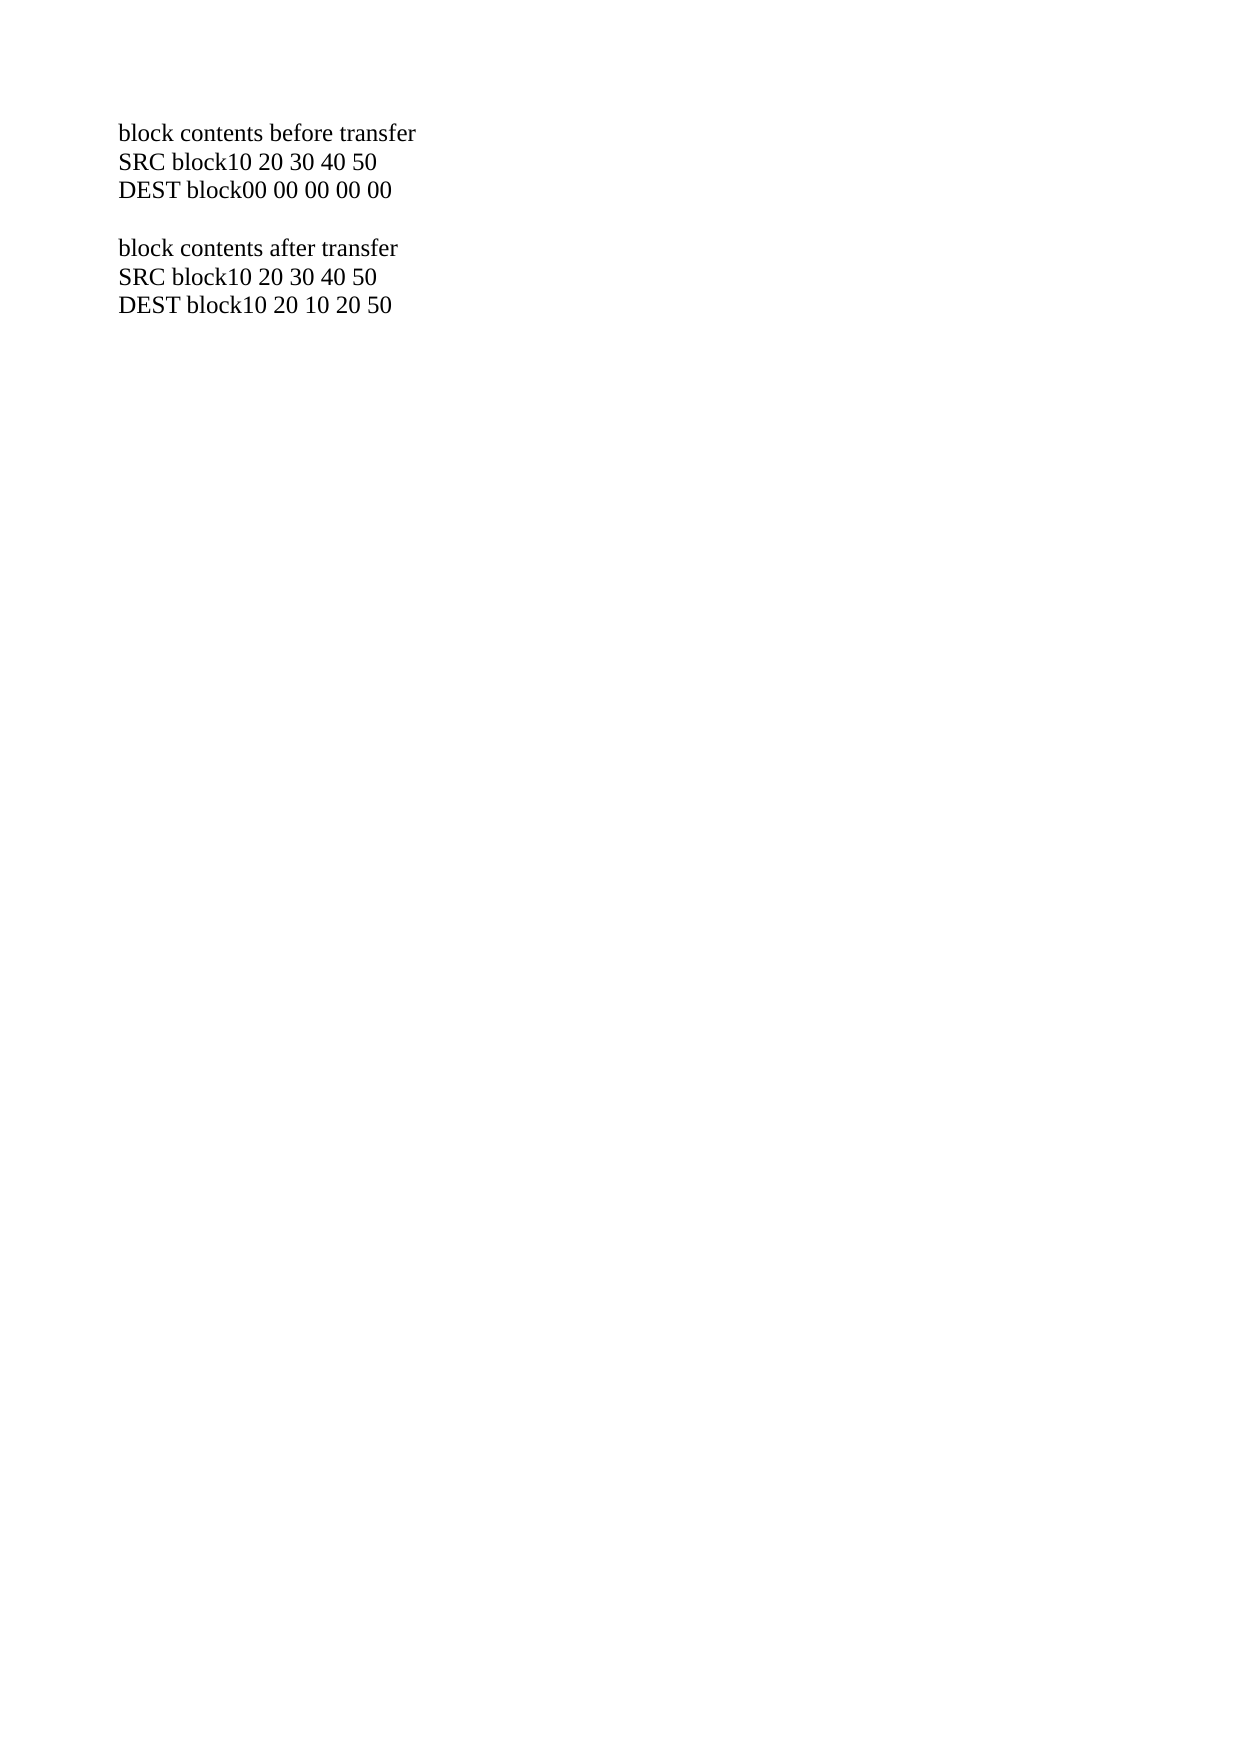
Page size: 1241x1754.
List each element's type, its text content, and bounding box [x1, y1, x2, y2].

text SRC block10 20 30 40 50 [118, 262, 1122, 291]
text DEST block00 00 00 00 00 [118, 176, 1122, 204]
text block contents after transfer [118, 233, 1122, 262]
text DEST block10 20 10 20 50 [118, 291, 1122, 319]
text block contents before transfer [118, 118, 1122, 147]
text SRC block10 20 30 40 50 [118, 147, 1122, 176]
